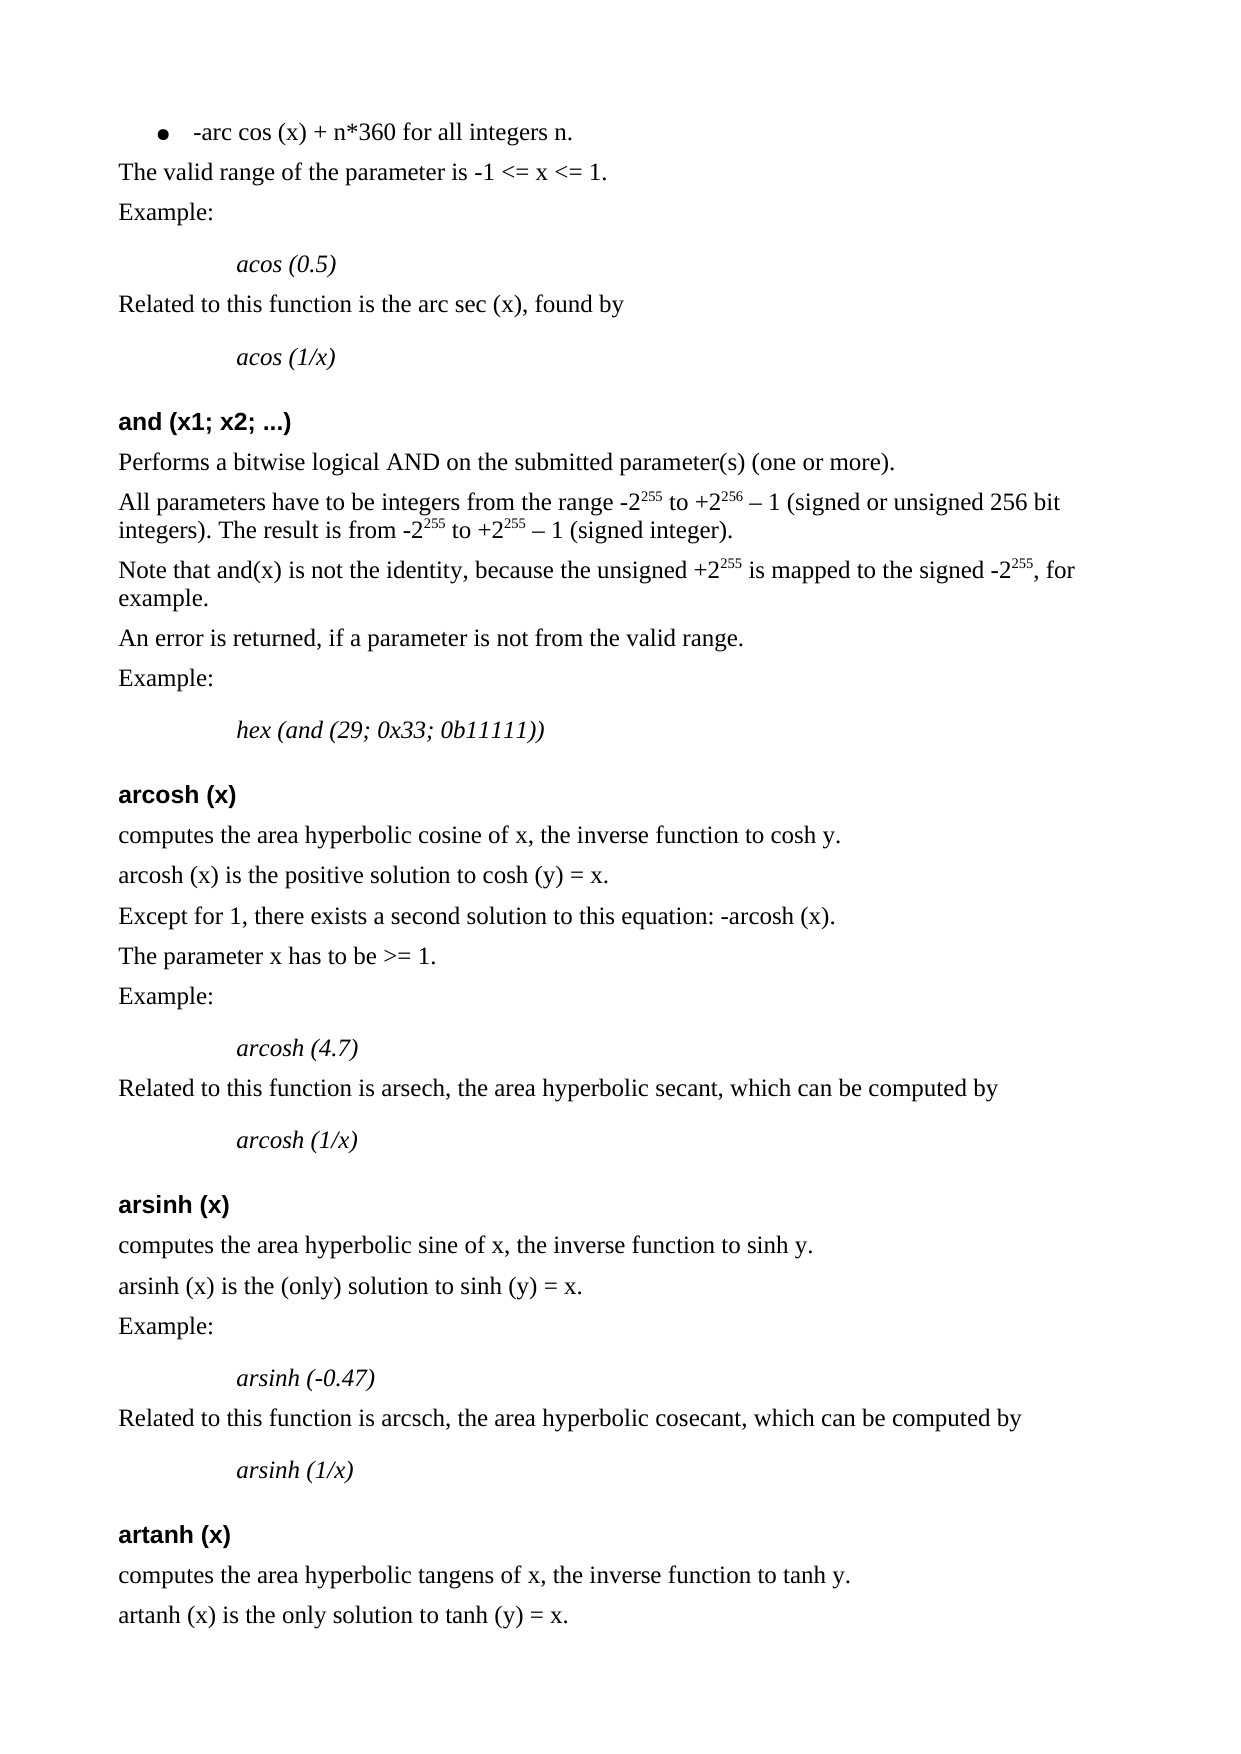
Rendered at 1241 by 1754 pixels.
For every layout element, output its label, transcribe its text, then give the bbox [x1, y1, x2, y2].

text arsinh (1/x) [236, 1456, 1122, 1484]
text Related to this function is arcsch, the area hyperbolic cosecant, which can be computed by [118, 1404, 1122, 1432]
text acos (0.5) [236, 251, 1122, 278]
text Related to this function is the arc sec (x), found by [118, 291, 1122, 318]
subtitle arcosh (x) [118, 781, 1122, 809]
list -arc cos (x) + n*360 for all integers n. [156, 118, 1122, 146]
text The parameter x has to be >= 1. [118, 942, 1122, 970]
subtitle and (x1; x2; ...) [118, 408, 1122, 435]
text hex (and (29; 0x33; 0b11111)) [236, 716, 1122, 744]
text computes the area hyperbolic cosine of x, the inverse function to cosh y. [118, 821, 1122, 849]
text An error is returned, if a parameter is not from the valid range. [118, 624, 1122, 652]
text arcosh (x) is the positive solution to cosh (y) = x. [118, 862, 1122, 889]
text Related to this function is arsech, the area hyperbolic secant, which can be computed by [118, 1074, 1122, 1102]
text All parameters have to be integers from the range -2255 to +2256 – 1 (signed or unsigned 256 bit integers). The result is from -2255 to +2255 – 1 (signed integer). [118, 488, 1122, 543]
text The valid range of the parameter is -1 <= x <= 1. [118, 158, 1122, 186]
text Note that and(x) is not the identity, because the unsigned +2255 is mapped to the signed -2255, for example. [118, 556, 1122, 611]
text Example: [118, 982, 1122, 1010]
subtitle artanh (x) [118, 1521, 1122, 1549]
text computes the area hyperbolic sine of x, the inverse function to sinh y. [118, 1232, 1122, 1259]
text artanh (x) is the only solution to tanh (y) = x. [118, 1602, 1122, 1629]
text arcosh (1/x) [236, 1126, 1122, 1154]
text Performs a bitwise logical AND on the submitted parameter(s) (one or more). [118, 448, 1122, 476]
text Except for 1, there exists a second solution to this equation: -arcosh (x). [118, 902, 1122, 929]
text arsinh (-0.47) [236, 1364, 1122, 1392]
text Example: [118, 198, 1122, 226]
text arsinh (x) is the (only) solution to sinh (y) = x. [118, 1272, 1122, 1299]
text acos (1/x) [236, 343, 1122, 370]
subtitle arsinh (x) [118, 1191, 1122, 1219]
text Example: [118, 664, 1122, 692]
text computes the area hyperbolic tangens of x, the inverse function to tanh y. [118, 1561, 1122, 1589]
text arcosh (4.7) [236, 1034, 1122, 1062]
text Example: [118, 1312, 1122, 1340]
